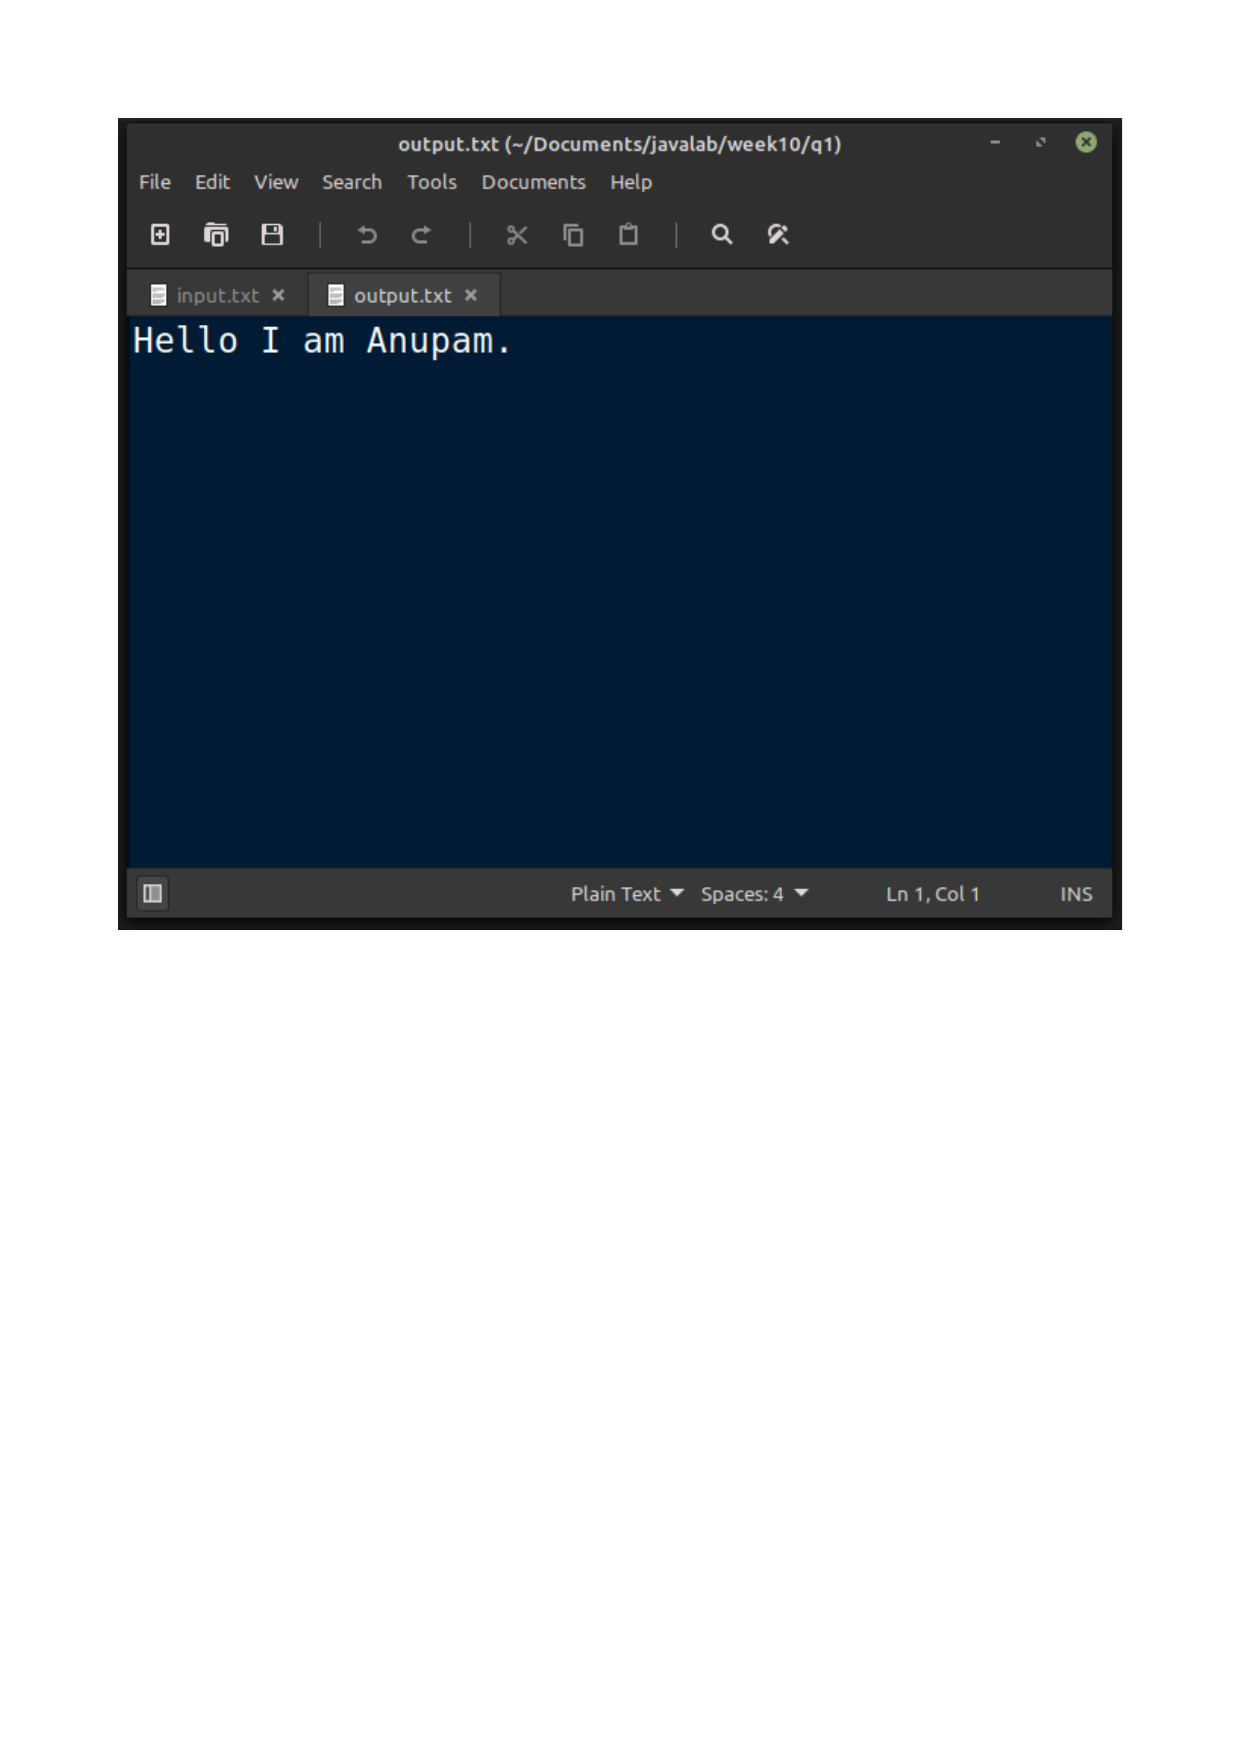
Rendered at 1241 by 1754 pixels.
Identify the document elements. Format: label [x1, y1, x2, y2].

picture [118, 118, 1123, 930]
